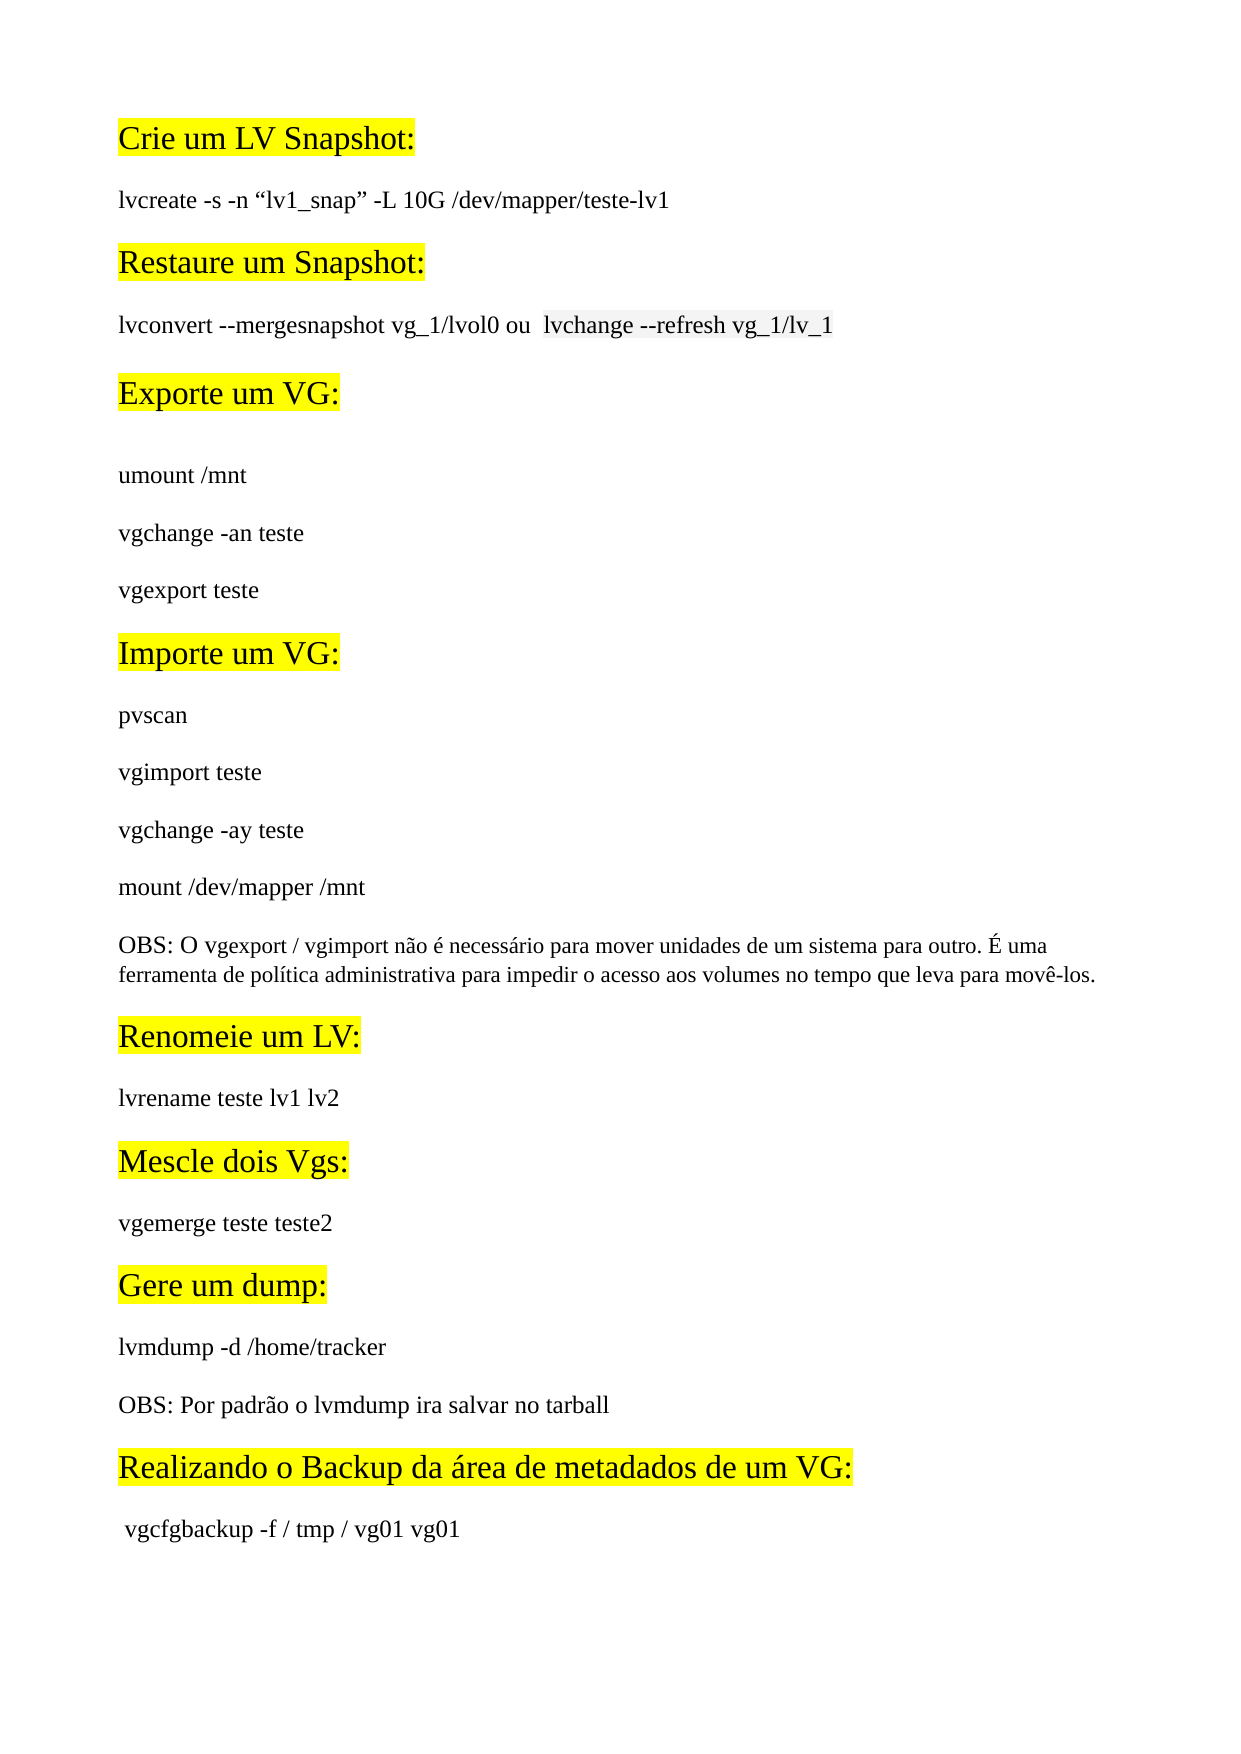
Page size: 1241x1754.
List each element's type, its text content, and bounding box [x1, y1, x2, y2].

text Realizando o Backup da área de metadados de um VG: [118, 1447, 1122, 1486]
text vgemerge teste teste2 [118, 1208, 1122, 1237]
text Importe um VG: [118, 633, 1122, 671]
text Mescle dois Vgs: [118, 1141, 1122, 1179]
text Restaure um Snapshot: [118, 243, 1122, 281]
text OBS: O vgexport / vgimport não é necessário para mover unidades de um sistema para outro. É uma ferramenta de política administrativa para impedir o acesso aos volumes no tempo que leva para movê-los. [118, 930, 1122, 987]
text Crie um LV Snapshot: [118, 118, 1122, 156]
text lvconvert --mergesnapshot vg_1/lvol0 ou lvchange --refresh vg_1/lv_1 [118, 310, 1122, 338]
text lvmdump -d /home/tracker [118, 1332, 1122, 1361]
text vgchange -ay teste [118, 815, 1122, 844]
text lvcreate -s -n “lv1_snap” -L 10G /dev/mapper/teste-lv1 [118, 185, 1122, 214]
text vgimport teste [118, 757, 1122, 786]
text umount /mnt [118, 460, 1122, 489]
text vgexport teste [118, 575, 1122, 604]
text Gere um dump: [118, 1265, 1122, 1304]
text vgcfgbackup -f / tmp / vg01 vg01 [118, 1514, 1122, 1543]
text lvrename teste lv1 lv2 [118, 1083, 1122, 1112]
text OBS: Por padrão o lvmdump ira salvar no tarball [118, 1390, 1122, 1419]
text pvscan [118, 700, 1122, 729]
text Exporte um VG: [118, 338, 1122, 411]
text mount /dev/mapper /mnt [118, 872, 1122, 901]
text vgchange -an teste [118, 518, 1122, 547]
text Renomeie um LV: [118, 1016, 1122, 1054]
